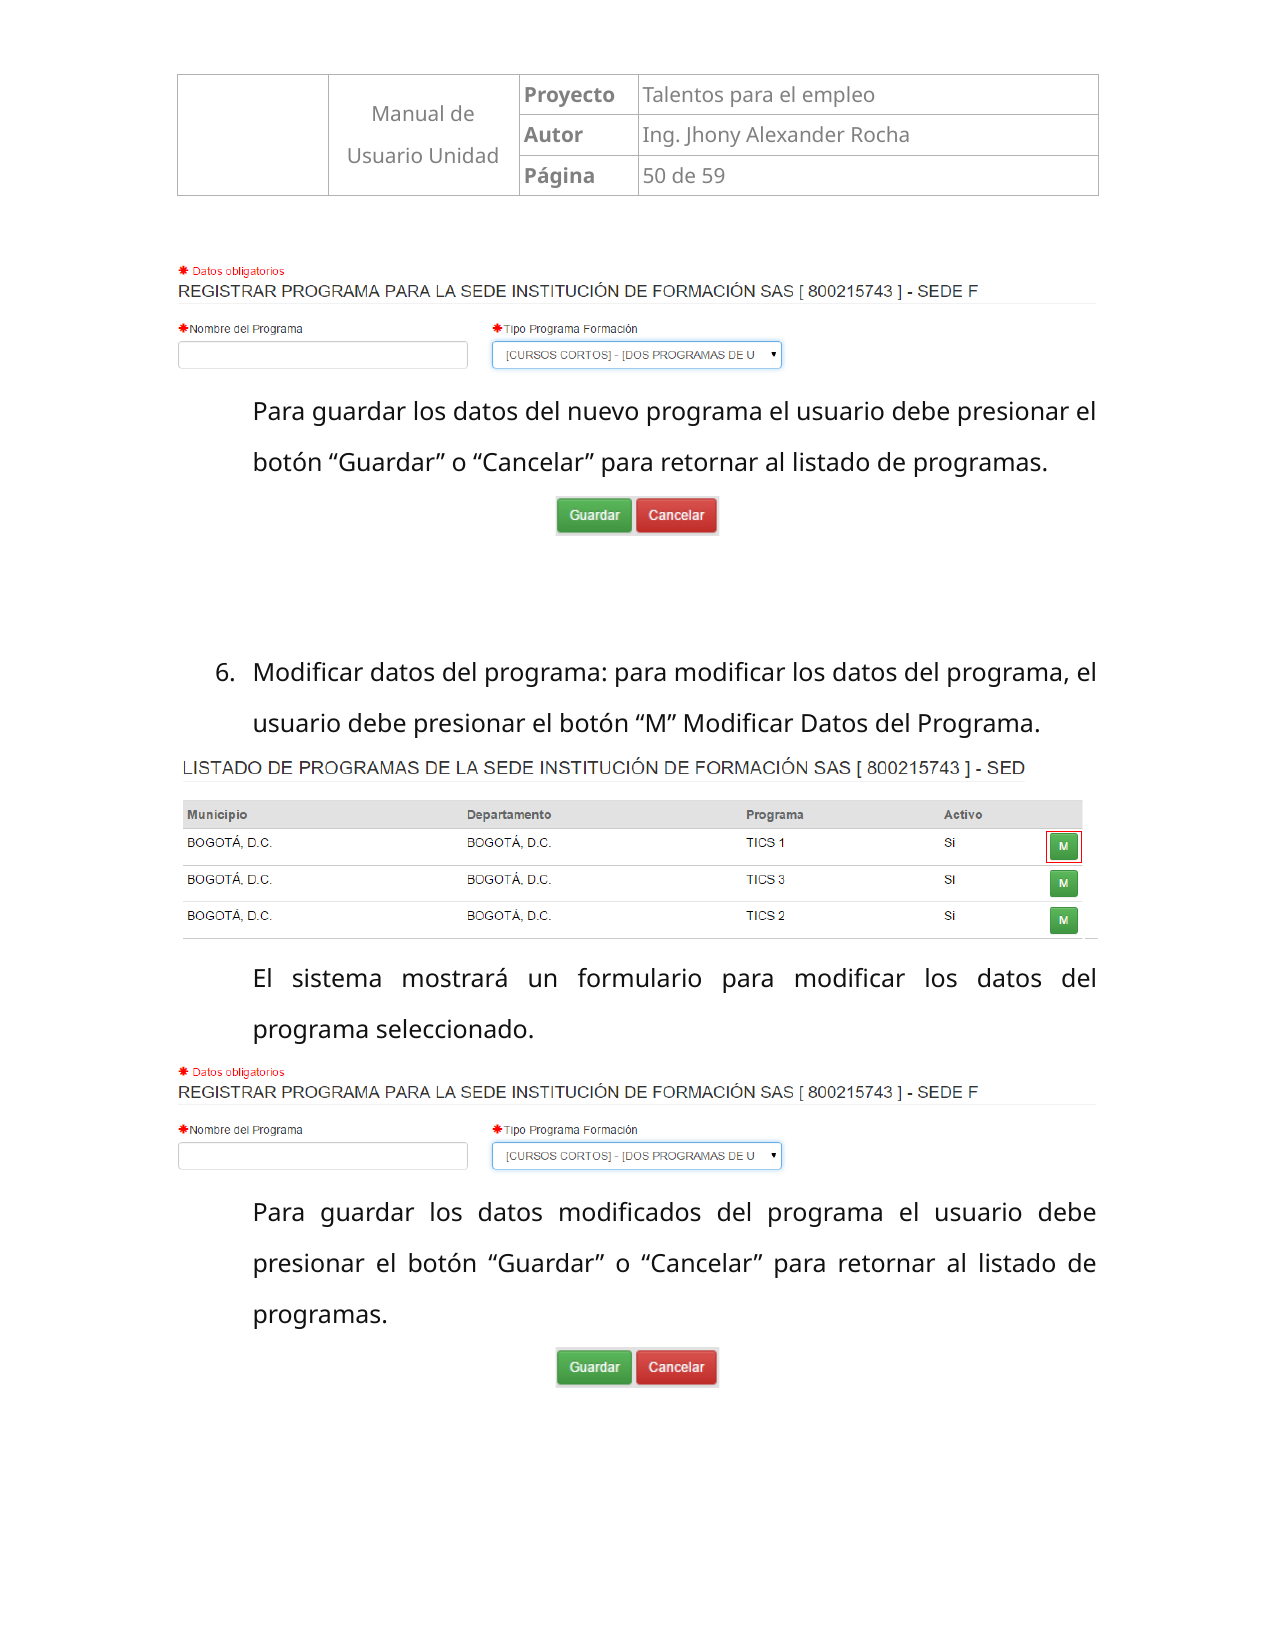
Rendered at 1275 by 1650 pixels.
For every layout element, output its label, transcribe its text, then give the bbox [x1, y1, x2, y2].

list Para guardar los datos del nuevo programa el usuario debe presionar el botón “Guardar” o “Cancelar” para retornar al listado de programas. [215, 377, 1098, 479]
picture [555, 496, 720, 536]
picture [555, 1347, 720, 1388]
list Para guardar los datos modificados del programa el usuario debe presionar el botón “Guardar” o “Cancelar” para retornar al listado de programas. [215, 1178, 1098, 1331]
list Modificar datos del programa: para modificar los datos del programa, el usuario debe presionar el botón “M” Modificar Datos del Programa. [215, 655, 1098, 740]
picture [177, 262, 1098, 377]
list El sistema mostrará un formulario para modificar los datos del programa seleccionado. [215, 944, 1098, 1045]
picture [177, 1062, 1098, 1178]
picture [177, 757, 1098, 944]
